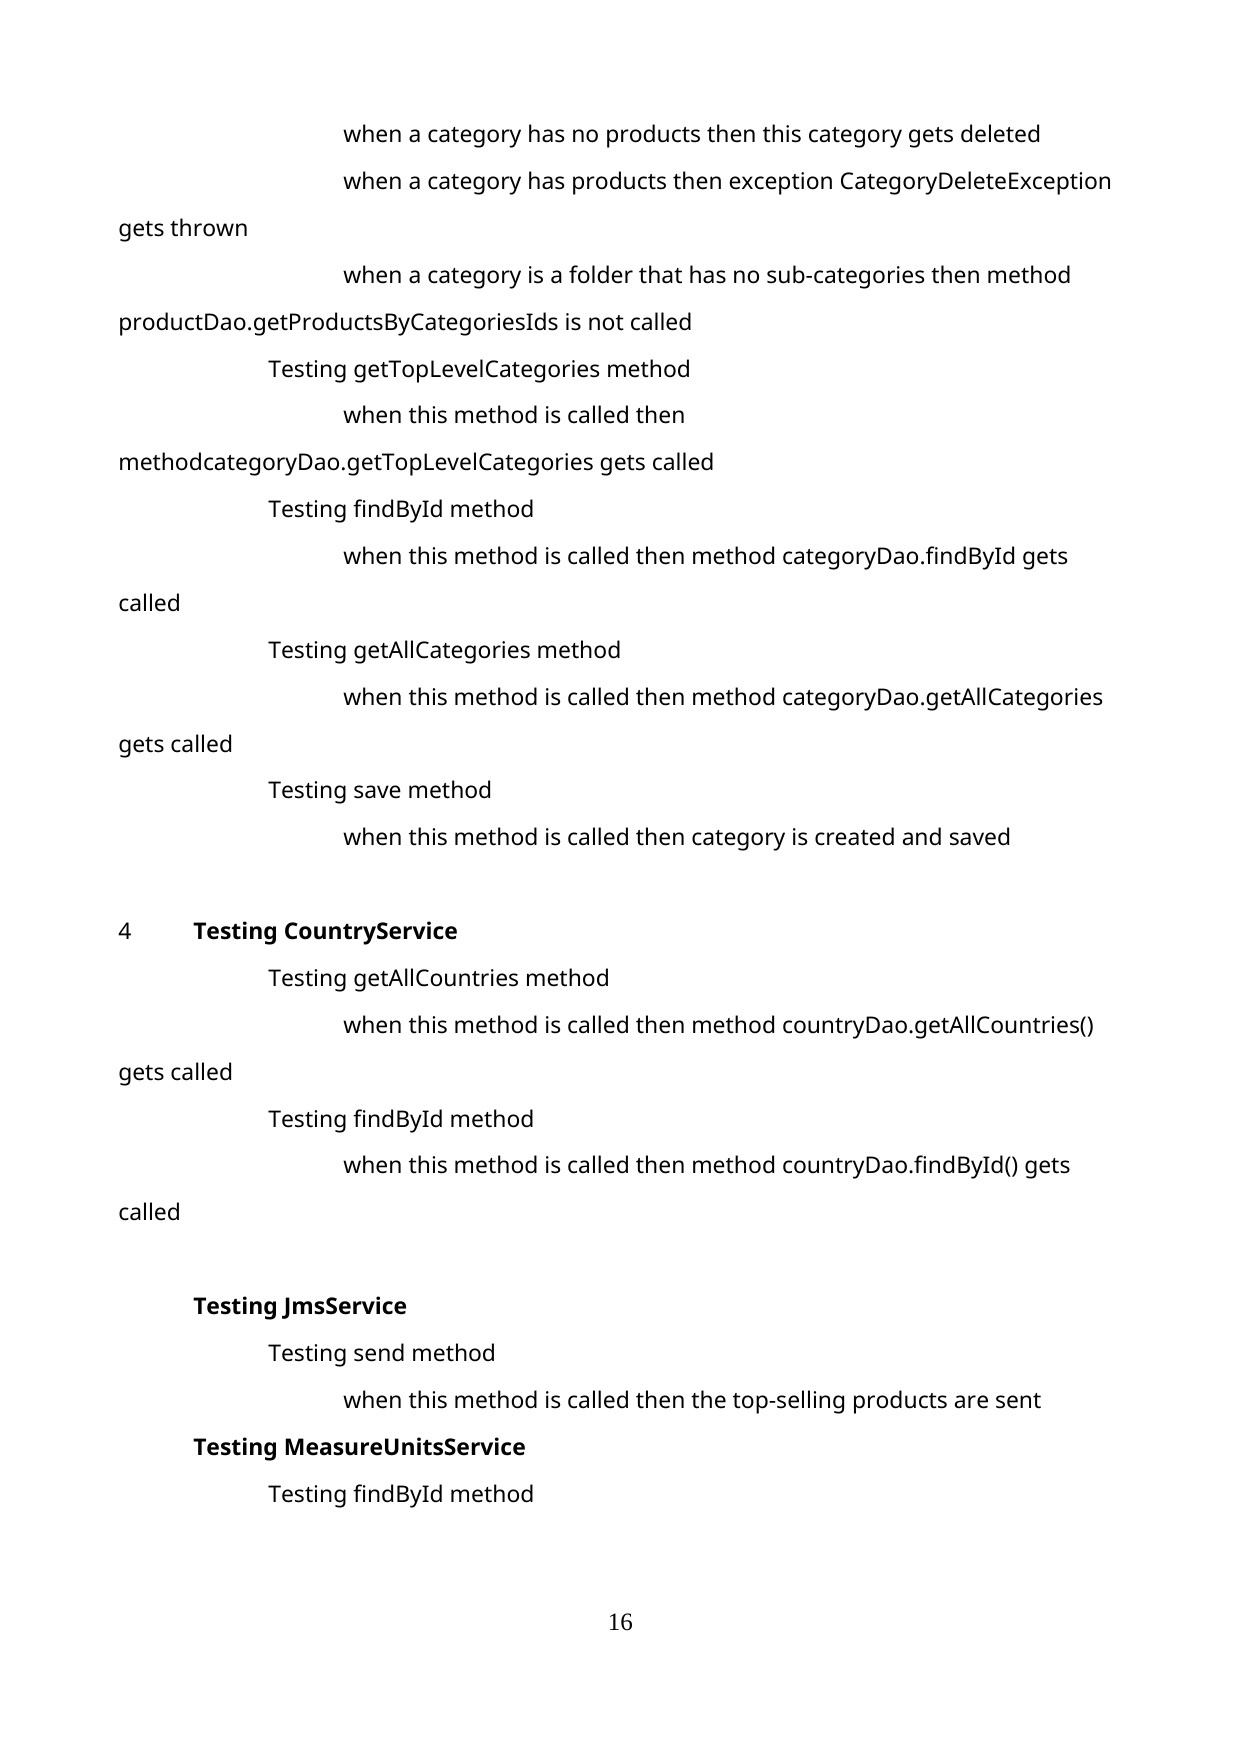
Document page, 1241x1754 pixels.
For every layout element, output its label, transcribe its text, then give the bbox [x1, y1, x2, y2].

text Testing save method [118, 774, 1122, 806]
text Testing getAllCountries method [118, 962, 1122, 993]
text 4 Testing CountryService [118, 915, 1122, 946]
text Testing JmsService [118, 1290, 1122, 1321]
text when this method is called then method categoryDao.getAllCategories gets called [118, 681, 1122, 759]
text Testing findById method [118, 493, 1122, 524]
text when this method is called then method countryDao.findById() gets called [118, 1149, 1122, 1227]
text when this method is called then category is created and saved [118, 821, 1122, 852]
text when a category has products then exception CategoryDeleteException gets thrown [118, 165, 1122, 243]
text when this method is called then method categoryDao.findById gets called [118, 540, 1122, 618]
text when this method is called then method countryDao.getAllCountries() gets called [118, 1009, 1122, 1087]
text Testing getAllCategories method [118, 634, 1122, 665]
text Testing findById method [118, 1102, 1122, 1134]
text Testing findById method [118, 1477, 1122, 1509]
text when this method is called then the top-selling products are sent [118, 1384, 1122, 1415]
text Testing MeasureUnitsService [118, 1431, 1122, 1462]
text Testing send method [118, 1337, 1122, 1368]
text when a category has no products then this category gets deleted [118, 118, 1122, 149]
text Testing getTopLevelCategories method [118, 352, 1122, 384]
text when a category is a folder that has no sub-categories then method productDao.getProductsByCategoriesIds is not called [118, 259, 1122, 337]
text when this method is called then methodcategoryDao.getTopLevelCategories gets called [118, 399, 1122, 477]
